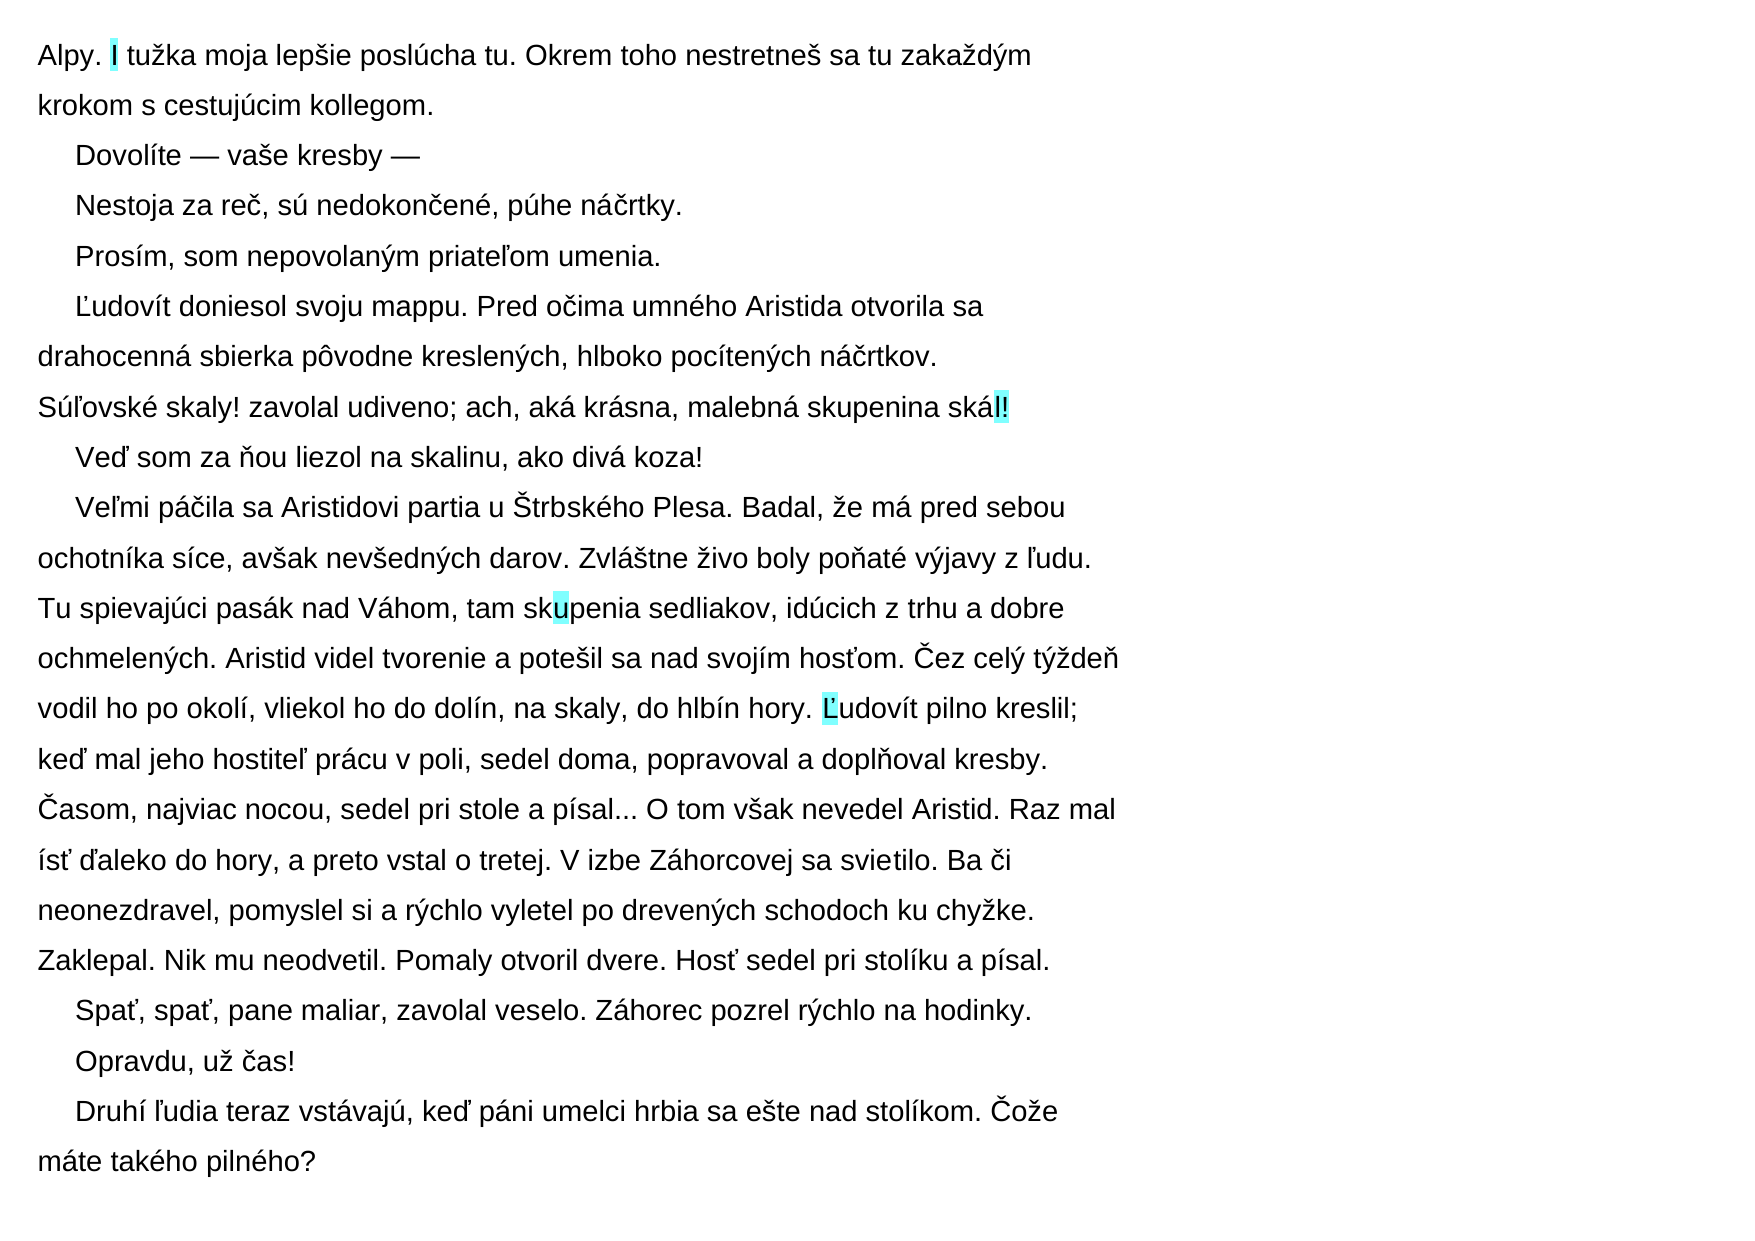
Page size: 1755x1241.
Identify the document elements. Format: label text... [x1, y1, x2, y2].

text Súľovské skaly! zavolal udiveno; ach, aká krásna, malebná skupenina skál! [37, 390, 1130, 423]
text Prosím, som nepovolaným priateľom umenia. [37, 239, 1130, 272]
text Veď som za ňou liezol na skalinu, ako divá koza! [37, 440, 1130, 473]
text Druhí ľudia teraz vstávajú, keď páni umelci hrbia sa ešte nad stolíkom. Čože máte takého pilného? [37, 1094, 1130, 1178]
text Nestoja za reč, sú nedokončené, púhe ná­črtky. [37, 188, 1130, 222]
text Spať, spať, pane maliar, zavolal veselo. Záhorec pozrel rýchlo na hodinky. [37, 993, 1130, 1027]
text Opravdu, už čas! [37, 1044, 1130, 1077]
text Ľudovít doniesol svoju mappu. Pred očima umného Aristida otvorila sa drahocenná sbierka pôvodne kreslených, hlboko pocítených náčrtkov. [37, 289, 1130, 373]
text Alpy. I tužka moja lepšie poslúcha tu. Okrem toho nestretneš sa tu zakaždým krokom s cestujúcim kollegom. [37, 37, 1130, 121]
text Dovolíte — vaše kresby — [37, 138, 1130, 172]
text Veľmi páčila sa Aristidovi partia u Štrb­ského Plesa. Badal, že má pred sebou ochotníka síce, avšak nevšedných darov. Zvláštne živo boly poňaté výjavy z ľudu. Tu spievajúci pasák nad Váhom, tam skupenia sedliakov, idúcich z trhu a dobre ochmelených. Aristid videl tvo­renie a potešil sa nad svojím hosťom. Čez celý týždeň vodil ho po okolí, vliekol ho do dolín, na skaly, do hlbín hory. Ľudovít pilno kreslil; keď mal jeho hostiteľ prácu v poli, sedel doma, popravoval a doplňoval kresby. Časom, najviac nocou, sedel pri stole a písal... O tom však nevedel Aristid. Raz mal ísť ďaleko do hory, a preto vstal o tretej. V izbe Záhorcovej sa svie­tilo. Ba či neonezdravel, pomyslel si a rýchlo vyletel po drevených schodoch ku chyžke. Zaklepal. Nik mu neodvetil. Pomaly otvoril dvere. Hosť sedel pri stolíku a písal. [37, 490, 1130, 977]
